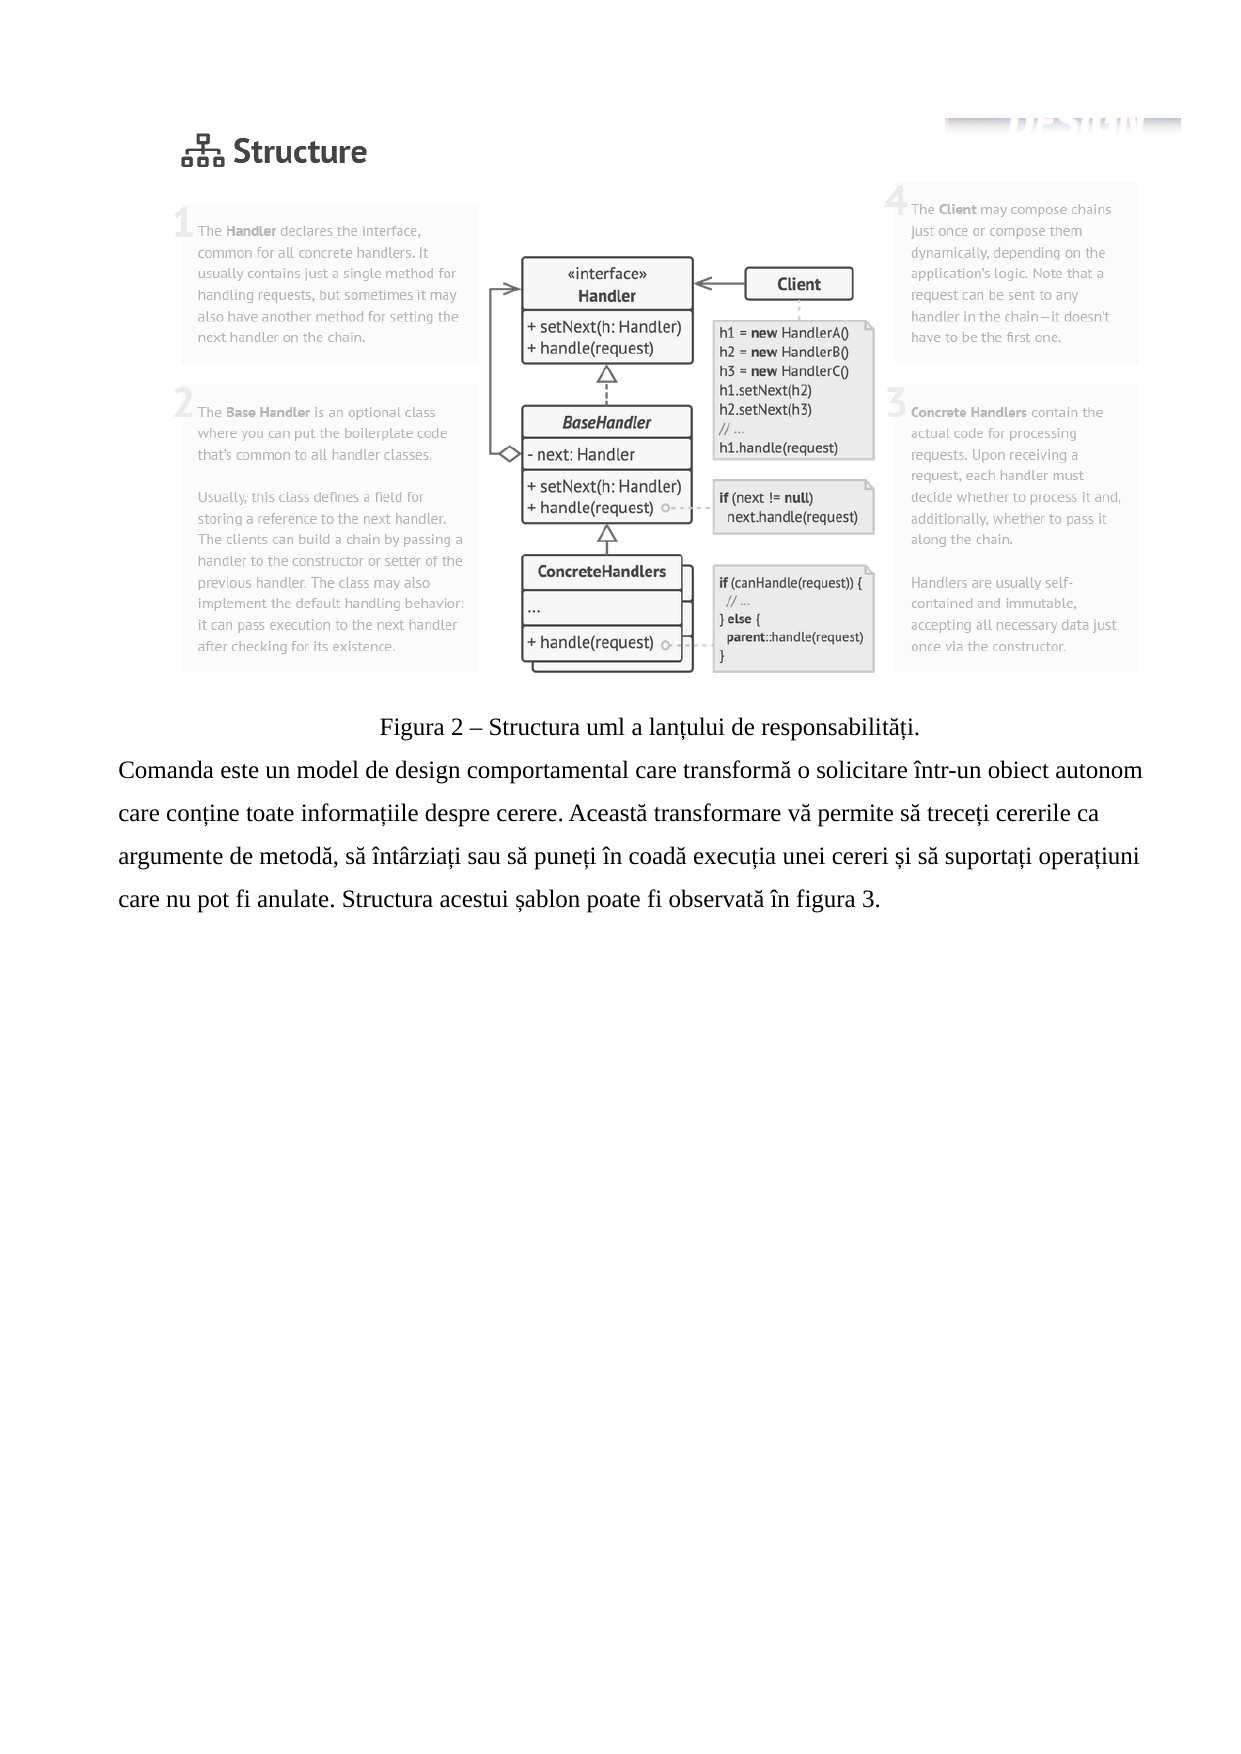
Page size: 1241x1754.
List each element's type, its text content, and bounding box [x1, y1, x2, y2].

text Comanda este un model de design comportamental care transformă o solicitare într-un obiect autonom care conține toate informațiile despre cerere. Această transformare vă permite să treceți cererile ca argumente de metodă, să întârziați sau să puneți în coadă execuția unei cereri și să suportați operațiuni care nu pot fi anulate. Structura acestui șablon poate fi observată în figura 3. [118, 755, 1181, 913]
text Figura 2 – Structura uml a lanțului de responsabilități. [118, 712, 1181, 741]
picture [118, 118, 1182, 698]
